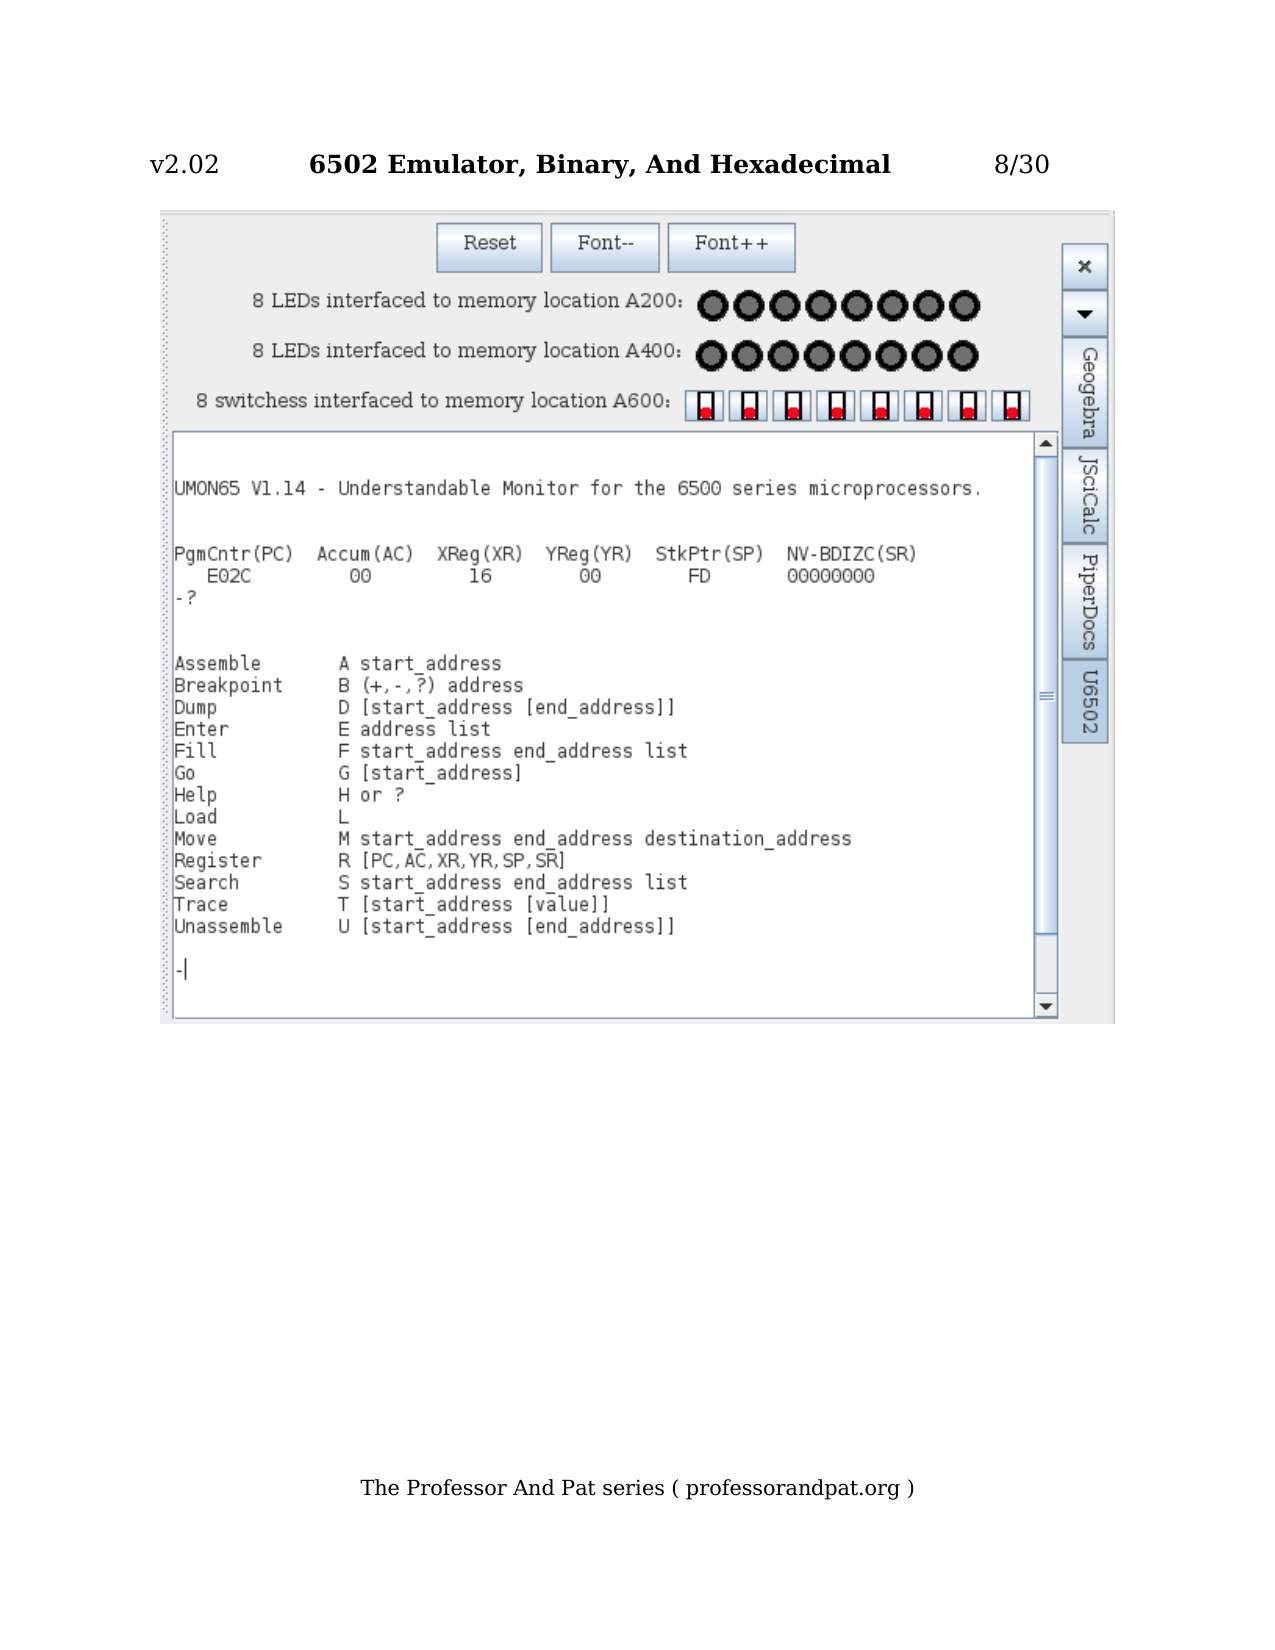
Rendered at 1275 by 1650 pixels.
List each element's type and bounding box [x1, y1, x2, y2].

picture [160, 210, 1115, 1024]
